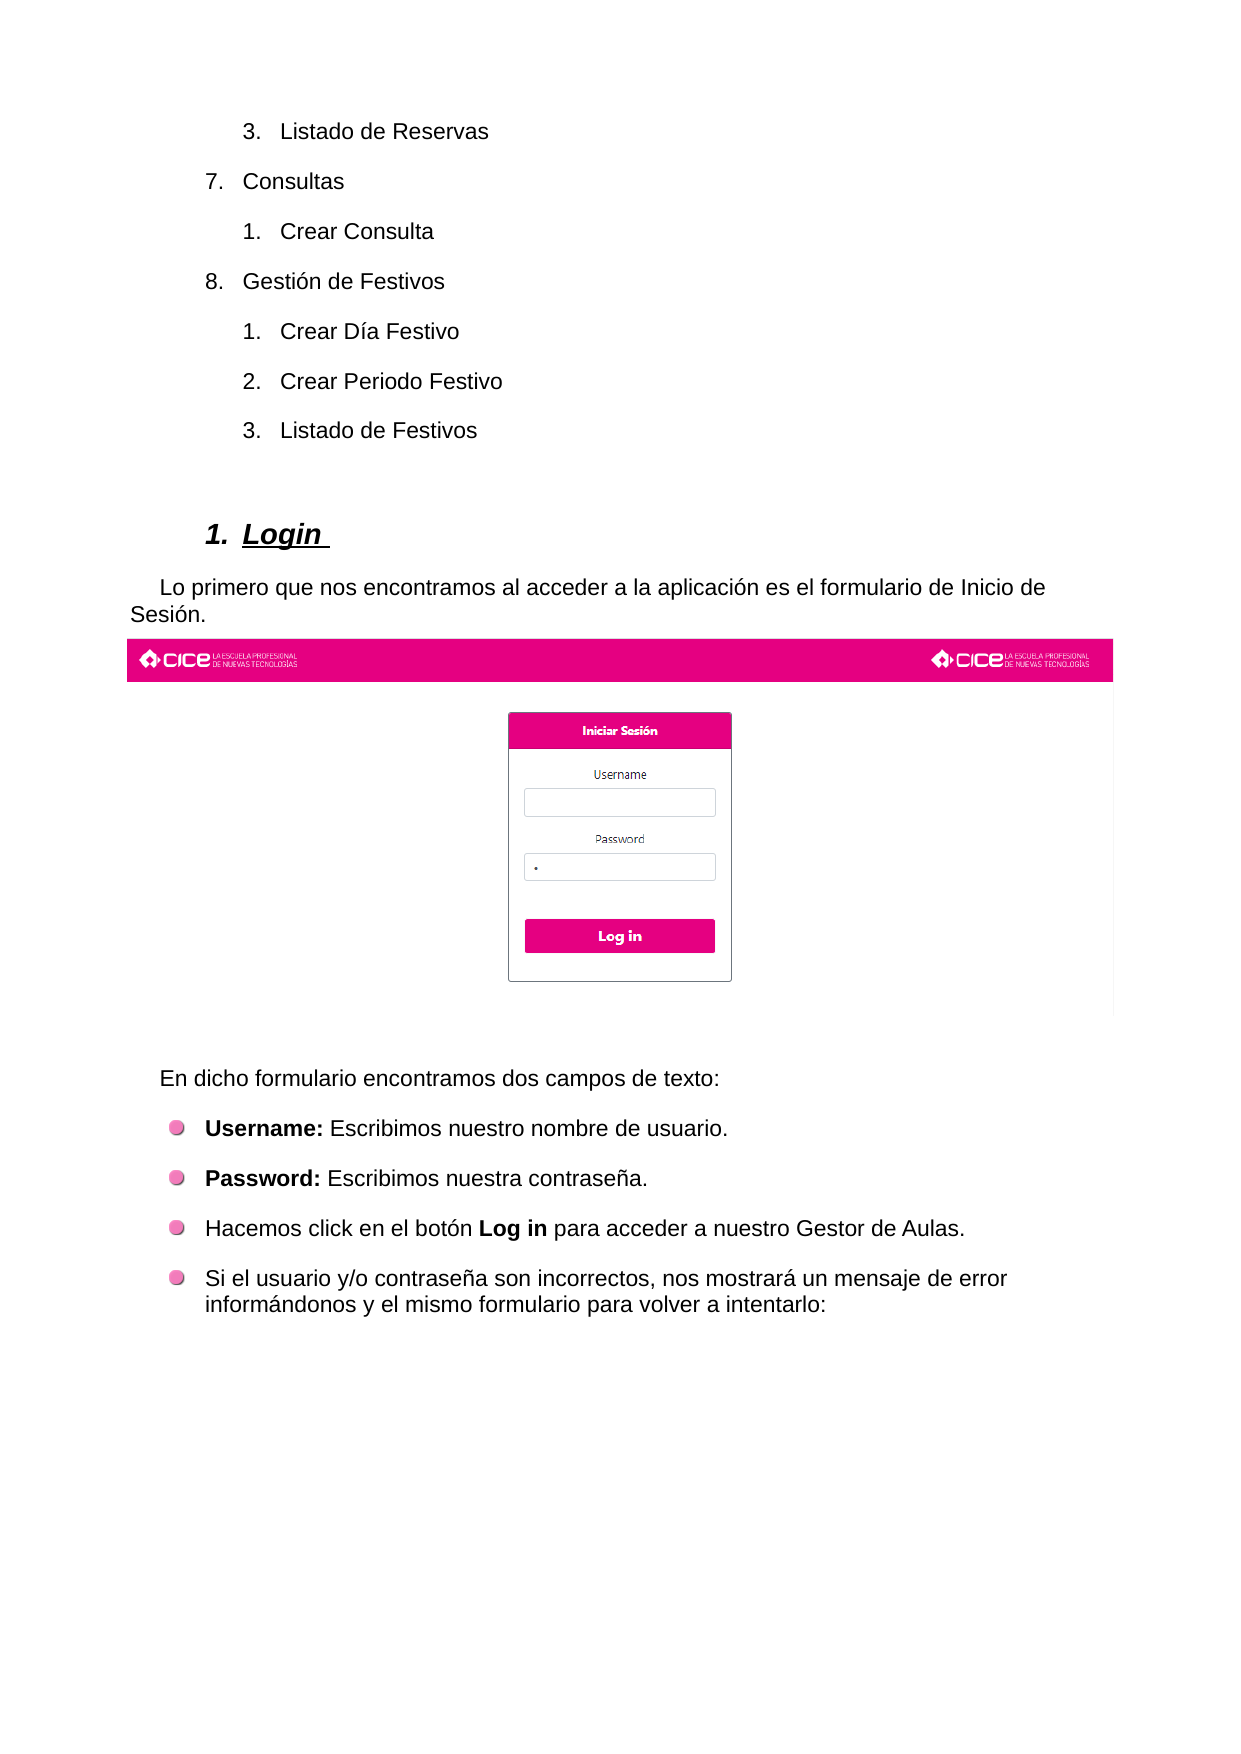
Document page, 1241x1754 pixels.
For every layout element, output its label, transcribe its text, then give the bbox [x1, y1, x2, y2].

list Si el usuario y/o contraseña son incorrectos, nos mostrará un mensaje de error informándonos y el mismo formulario para volver a intentarlo: [167, 1264, 1122, 1317]
list Crear Periodo Festivo [242, 368, 1122, 394]
picture [127, 638, 1114, 1016]
list Username: Escribimos nuestro nombre de usuario. [167, 1115, 1122, 1141]
list Hacemos click en el botón Log in para acceder a nuestro Gestor de Aulas. [167, 1214, 1122, 1241]
list Listado de Festivos [242, 417, 1122, 444]
text Lo primero que nos encontramos al acceder a la aplicación es el formulario de Inicio de Sesión. [130, 574, 1116, 627]
picture [168, 1269, 186, 1286]
picture [168, 1219, 186, 1236]
list Crear Consulta [242, 218, 1122, 244]
list Gestión de Festivos [205, 268, 1122, 294]
list Consultas [205, 168, 1122, 194]
picture [168, 1119, 186, 1137]
list Crear Día Festivo [242, 318, 1122, 344]
list Listado de Reservas [242, 118, 1122, 144]
list Password: Escribimos nuestra contraseña. [167, 1165, 1122, 1191]
list Login [205, 517, 1122, 551]
picture [168, 1169, 186, 1187]
text En dicho formulario encontramos dos campos de texto: [130, 1065, 1116, 1091]
